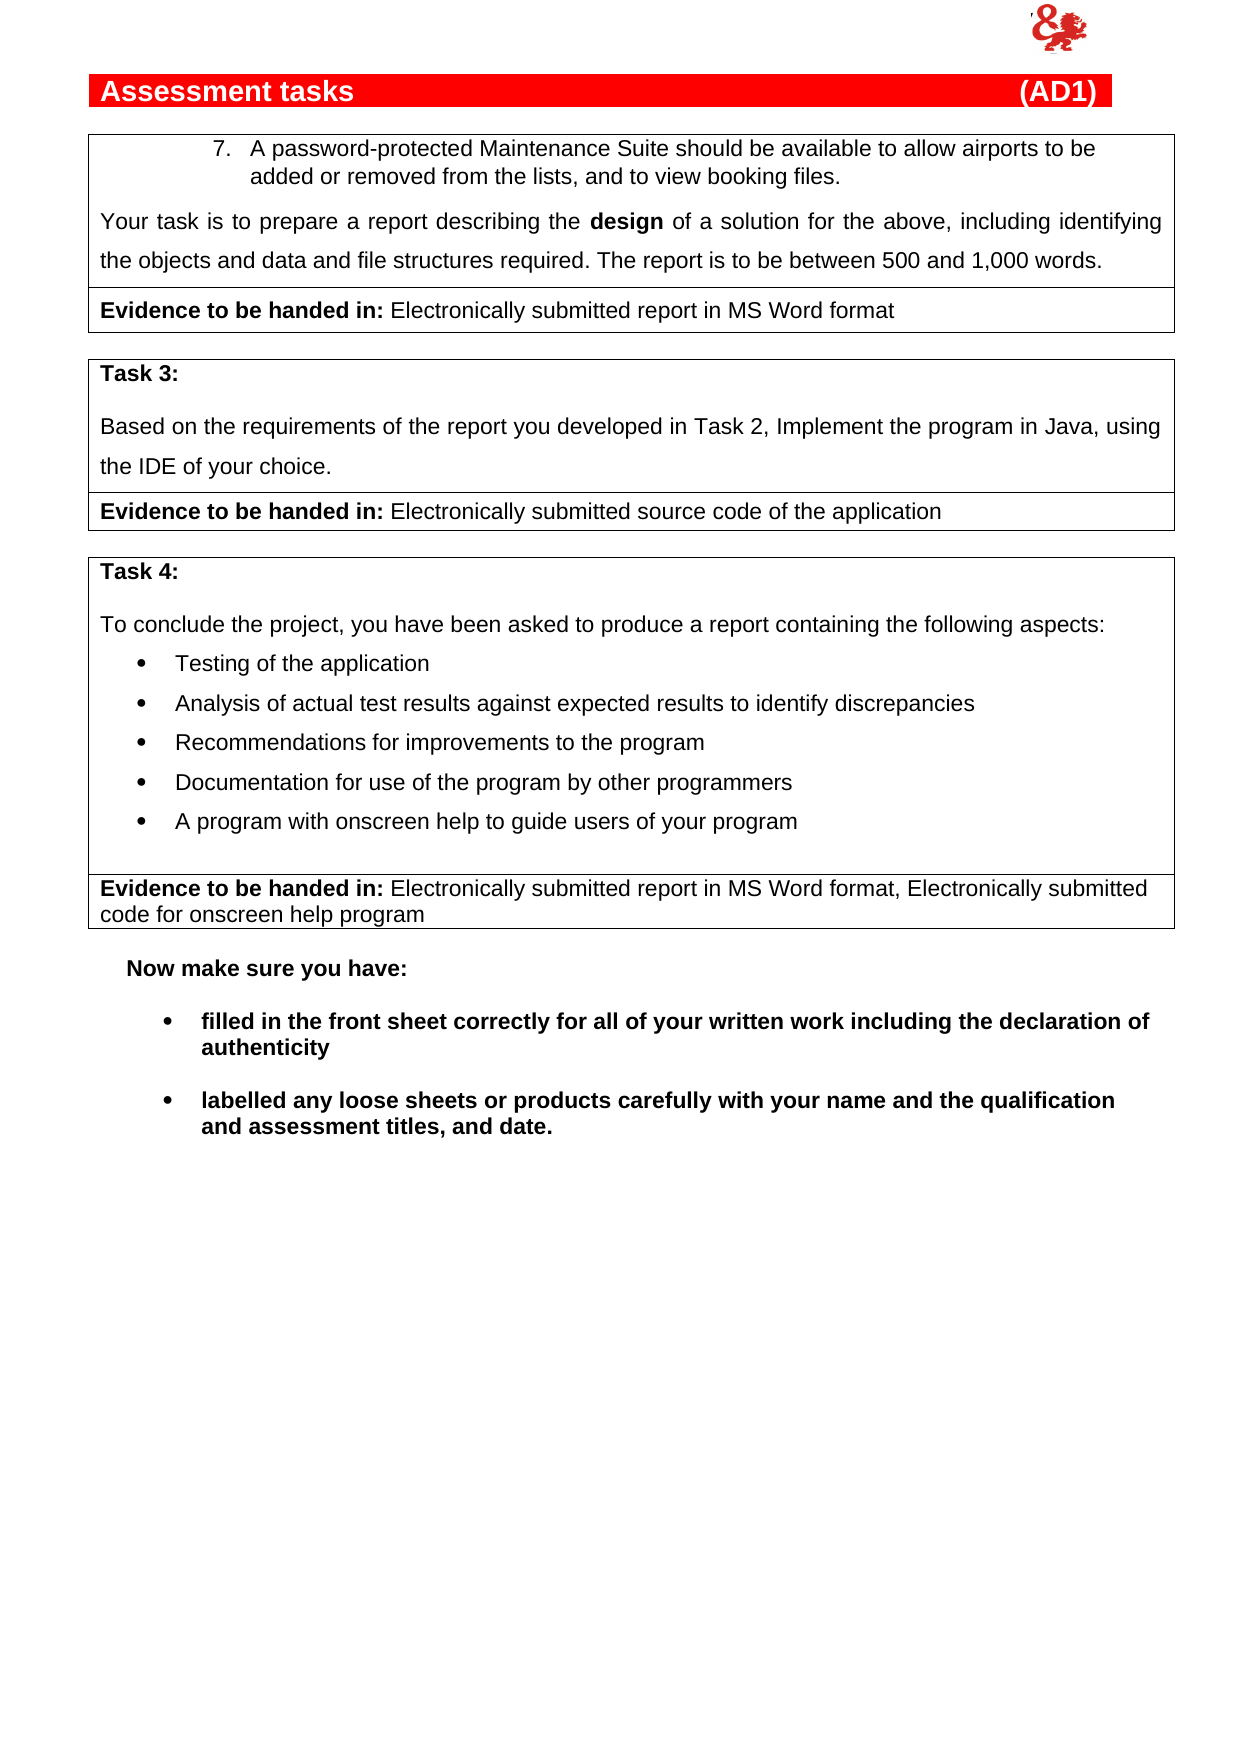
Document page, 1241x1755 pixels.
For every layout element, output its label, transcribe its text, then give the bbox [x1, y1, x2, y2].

table_cell Evidence to be handed in: Electronically submitted report in MS Word format [89, 288, 1174, 332]
table_cell Evidence to be handed in: Electronically submitted report in MS Word format, Electronically submitted code for onscreen help program [89, 875, 1174, 928]
list labelled any loose sheets or products carefully with your name and the qualification and assessment titles, and date. [164, 1087, 1152, 1139]
table_header Task 2: The next phase of the contract involves designing an Object Oriented program which will be used as the airline’s booking system. Specifically you have been asked to design a GUI and associated methods and events that will allow a user to select THREE criteria for an intended flight. The criteria are: Departure Airport Destination Airport Type of Seat You should have about 8 airports and three different types of seat (Economy, Business, First Class) Devise a GUI that uses Combo Boxes, Radio Buttons and at least one Check Box. The Departure and Destination List must be displayed in alphabetical order. Departure and Destination airports cannot be the same. It should be possible to book a second leg, onward from the first destination or back to the original departure airport. Passenger name should be recorded and a Booking Reference assigned. When completed, details of the flight(s) booked should be displayed on the screen for the user to confirm. On confirmation, details should be written to a file. A password-protected Maintenance Suite should be available to allow airports to be added or removed from the lists, and to view booking files. Your task is to prepare a report describing the design of a solution for the above, including identifying the objects and data and file structures required. The report is to be between 500 and 1,000 words. [89, 135, 1174, 287]
list filled in the front sheet correctly for all of your written work including the declaration of authenticity [164, 1008, 1152, 1061]
table_header Task 4: To conclude the project, you have been asked to produce a report containing the following aspects: Testing of the application Analysis of actual test results against expected results to identify discrepancies Recommendations for improvements to the program Documentation for use of the program by other programmers A program with onscreen help to guide users of your program [89, 558, 1174, 874]
table_header Task 3: Based on the requirements of the report you developed in Task 2, Implement the program in Java, using the IDE of your choice. [89, 360, 1174, 492]
text Now make sure you have: [126, 955, 1152, 981]
table_cell Evidence to be handed in: Electronically submitted source code of the application [89, 493, 1174, 529]
